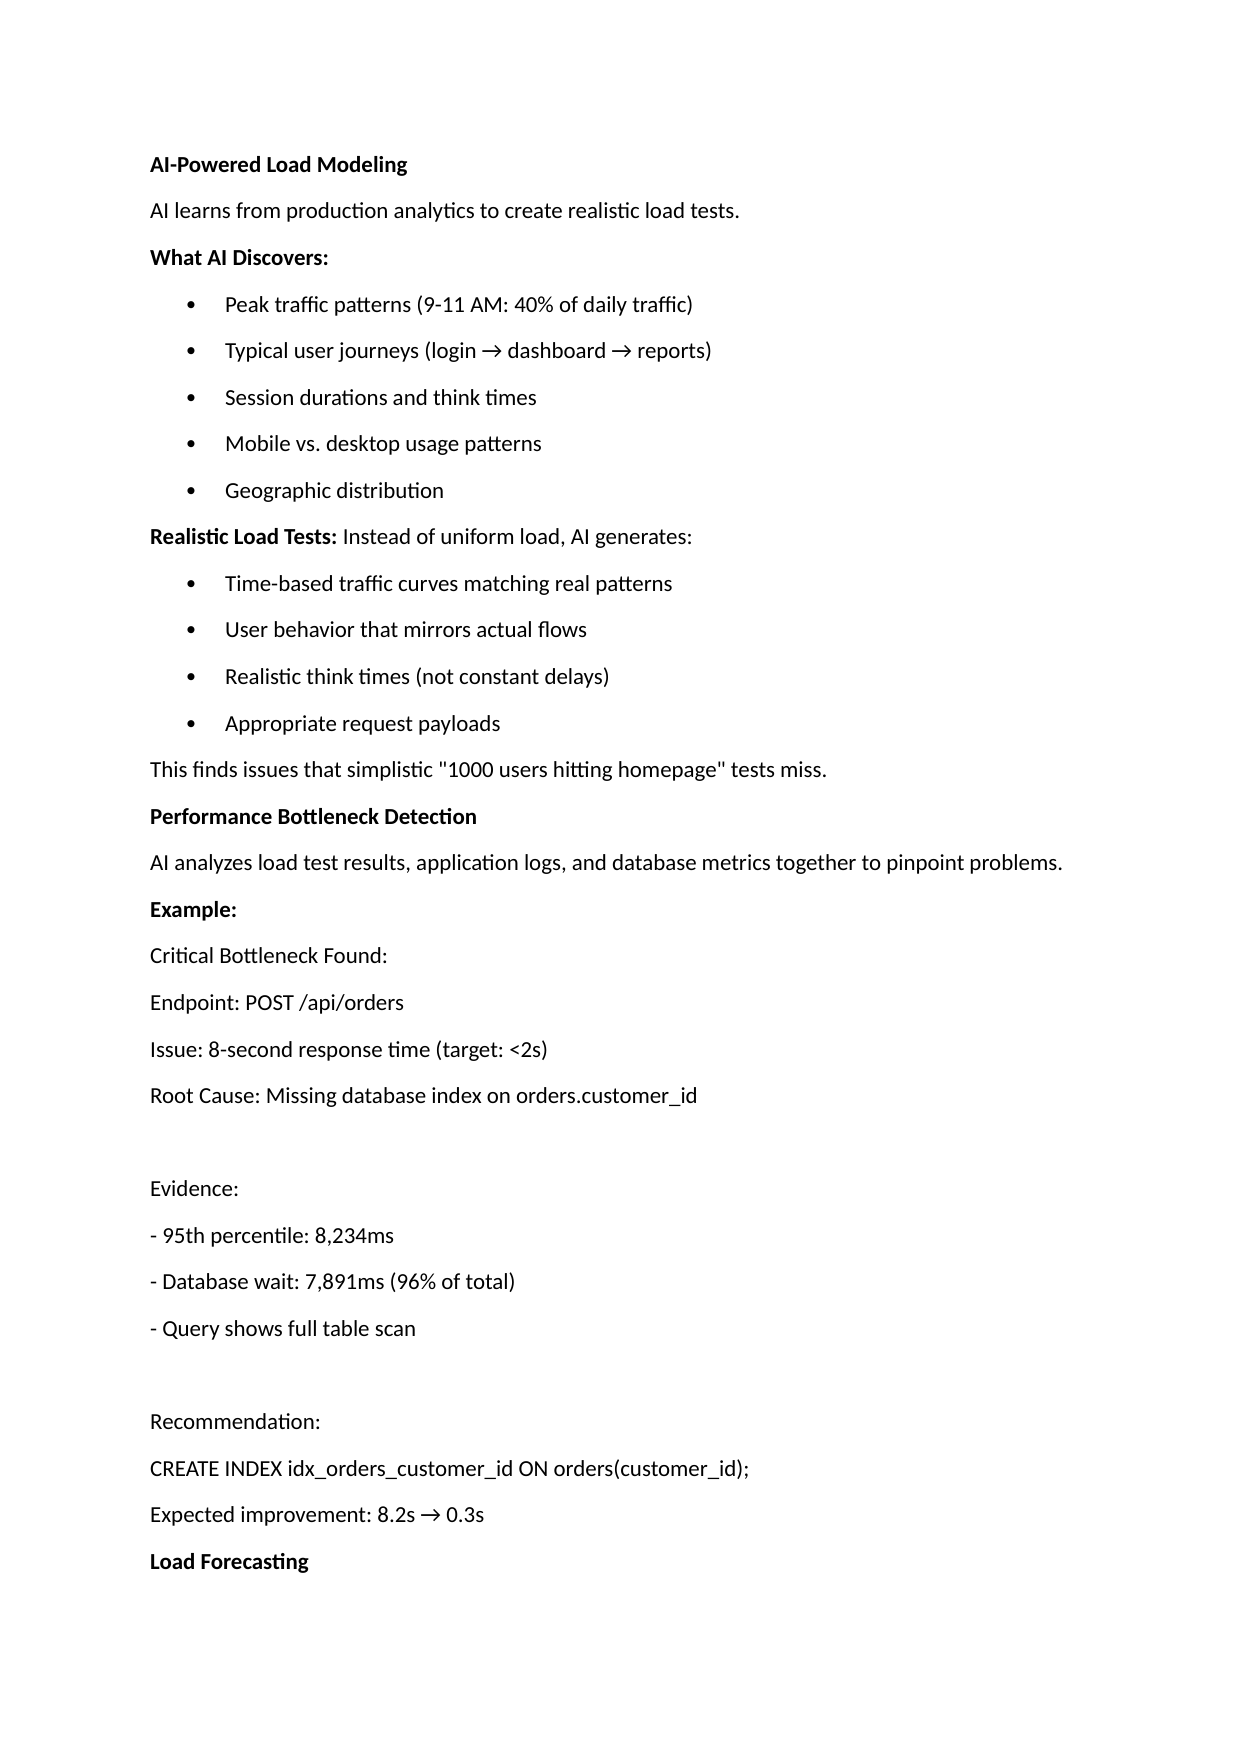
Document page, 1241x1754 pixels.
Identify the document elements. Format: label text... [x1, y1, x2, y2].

text - Query shows full table scan [150, 1314, 1090, 1342]
text AI-Powered Load Modeling [150, 150, 1090, 178]
text Issue: 8-second response time (target: <2s) [150, 1035, 1090, 1063]
list Time-based traffic curves matching real patterns [187, 569, 1090, 597]
list Peak traffic patterns (9-11 AM: 40% of daily traffic) [187, 290, 1090, 318]
text Evidence: [150, 1174, 1090, 1202]
list Typical user journeys (login → dashboard → reports) [187, 336, 1090, 364]
text - Database wait: 7,891ms (96% of total) [150, 1267, 1090, 1296]
text Expected improvement: 8.2s → 0.3s [150, 1500, 1090, 1528]
list Appropriate request payloads [187, 709, 1090, 737]
text AI analyzes load test results, application logs, and database metrics together to pinpoint problems. [150, 848, 1090, 876]
text CREATE INDEX idx_orders_customer_id ON orders(customer_id); [150, 1454, 1090, 1482]
text Performance Bottleneck Detection [150, 802, 1090, 830]
text Critical Bottleneck Found: [150, 942, 1090, 969]
text Load Forecasting [150, 1547, 1090, 1575]
text AI learns from production analytics to create realistic load tests. [150, 197, 1090, 224]
text Endpoint: POST /api/orders [150, 988, 1090, 1016]
text What AI Discovers: [150, 243, 1090, 271]
list Geographic distribution [187, 476, 1090, 504]
text Example: [150, 895, 1090, 923]
list Mobile vs. desktop usage patterns [187, 429, 1090, 457]
text Recommendation: [150, 1407, 1090, 1435]
list Realistic think times (not constant delays) [187, 662, 1090, 690]
text Realistic Load Tests: Instead of uniform load, AI generates: [150, 522, 1090, 551]
text - 95th percentile: 8,234ms [150, 1221, 1090, 1249]
list User behavior that mirrors actual flows [187, 616, 1090, 644]
text This finds issues that simplistic "1000 users hitting homepage" tests miss. [150, 755, 1090, 783]
text Root Cause: Missing database index on orders.customer_id [150, 1081, 1090, 1109]
list Session durations and think times [187, 383, 1090, 411]
